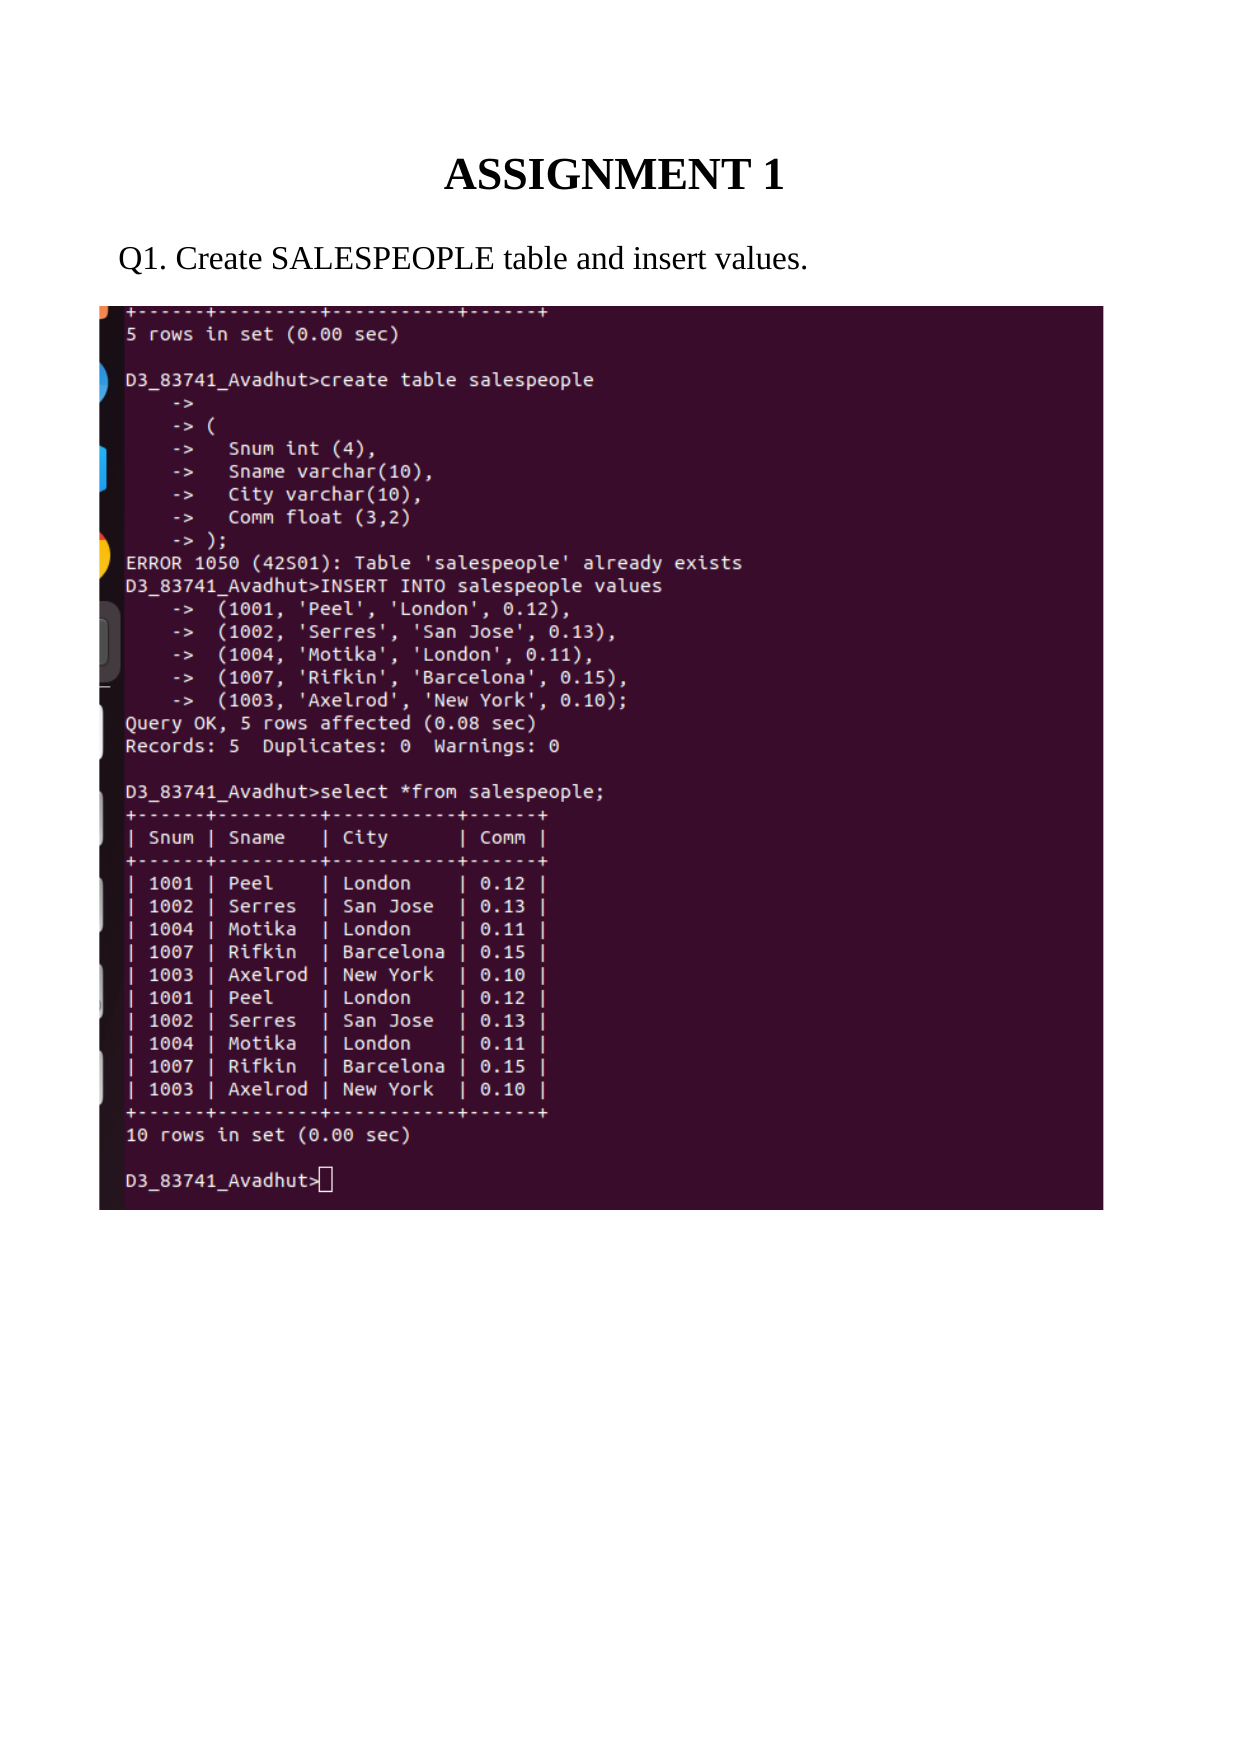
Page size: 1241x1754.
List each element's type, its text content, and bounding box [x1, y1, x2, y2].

text Q1. Create SALESPEOPLE table and insert values. [118, 238, 1122, 276]
text ASSIGNMENT 1 [118, 147, 1122, 199]
picture [99, 306, 1104, 1210]
